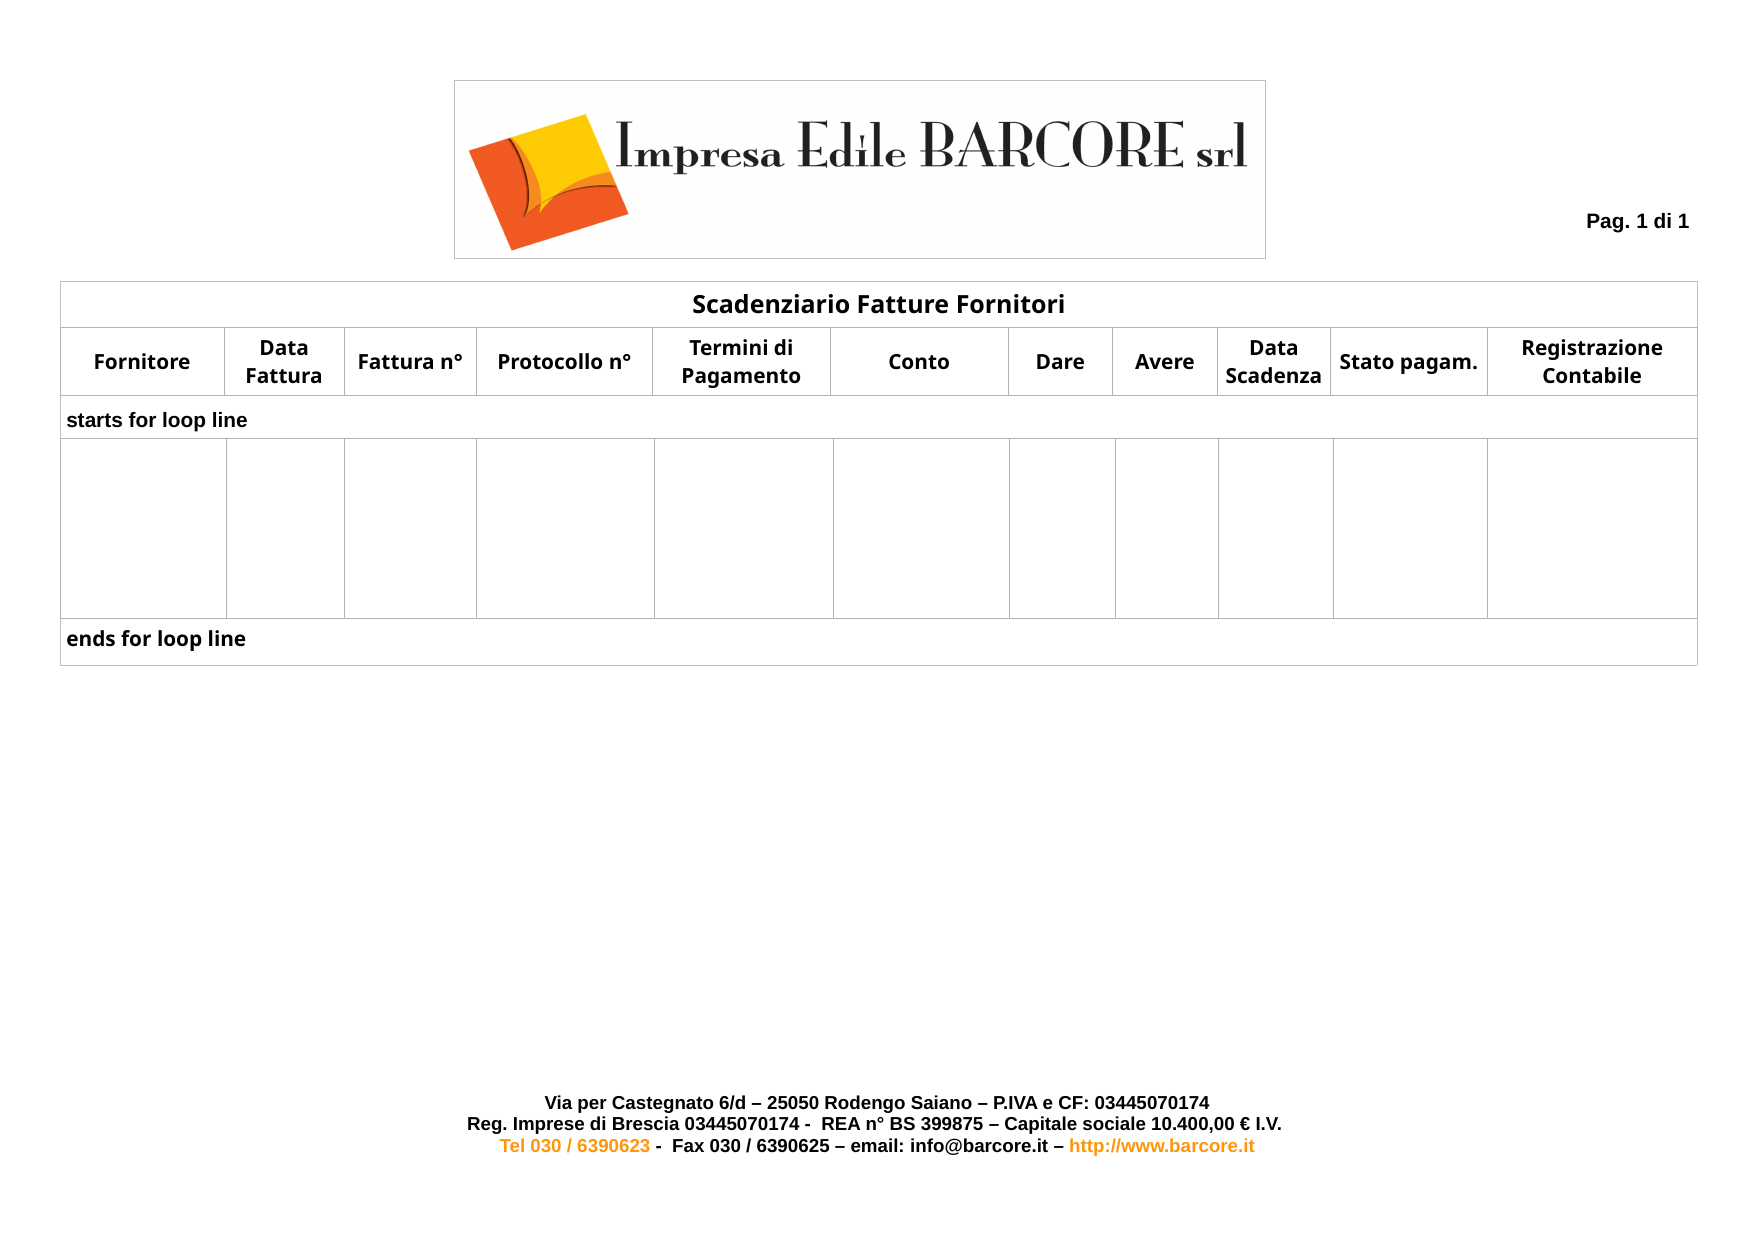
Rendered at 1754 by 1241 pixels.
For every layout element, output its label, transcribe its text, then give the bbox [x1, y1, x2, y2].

table_cell Registrazione Contabile [1488, 328, 1697, 395]
table_cell <o.invoice> [477, 439, 654, 618]
table_cell Fattura n° [345, 328, 476, 395]
table_cell <o.currency_id.symbol> <o.credit> [1116, 439, 1218, 618]
table_cell <o.date> [227, 439, 344, 618]
table_cell Dare [1009, 328, 1112, 395]
table_cell <o.move_id> [1488, 439, 1697, 618]
table_cell Termini di Pagamento [653, 328, 830, 395]
table_cell [61, 659, 1697, 665]
table_cell <o.partner_id> [61, 439, 226, 618]
table_cell Avere [1113, 328, 1217, 395]
table_cell [345, 439, 476, 618]
table_cell <o.date_maturity> [1219, 439, 1333, 618]
table_cell Stato pagam. [1331, 328, 1487, 395]
table_cell <o.account_id> [834, 439, 1009, 618]
table_cell <o.currency_id.symbol> <o.debit> [1010, 439, 1115, 618]
table_cell Data Fattura [225, 328, 344, 395]
picture [457, 82, 1263, 255]
table_cell Fornitore [61, 328, 224, 395]
table_cell ends for loop line [61, 619, 1697, 659]
table_cell [61, 396, 1697, 401]
table_header starts for loop line [61, 401, 1697, 438]
table_cell Conto [831, 328, 1008, 395]
table_cell Protocollo n° [477, 328, 652, 395]
table_cell [1334, 439, 1487, 618]
table_header Scadenziario Fatture Fornitori [61, 282, 1697, 327]
table_cell Data Scadenza [1218, 328, 1330, 395]
table_cell <o.invoice.payment_term> [655, 439, 833, 618]
text <setLang(o.partner_id.lang or 'it_IT')> [59, 264, 1695, 281]
